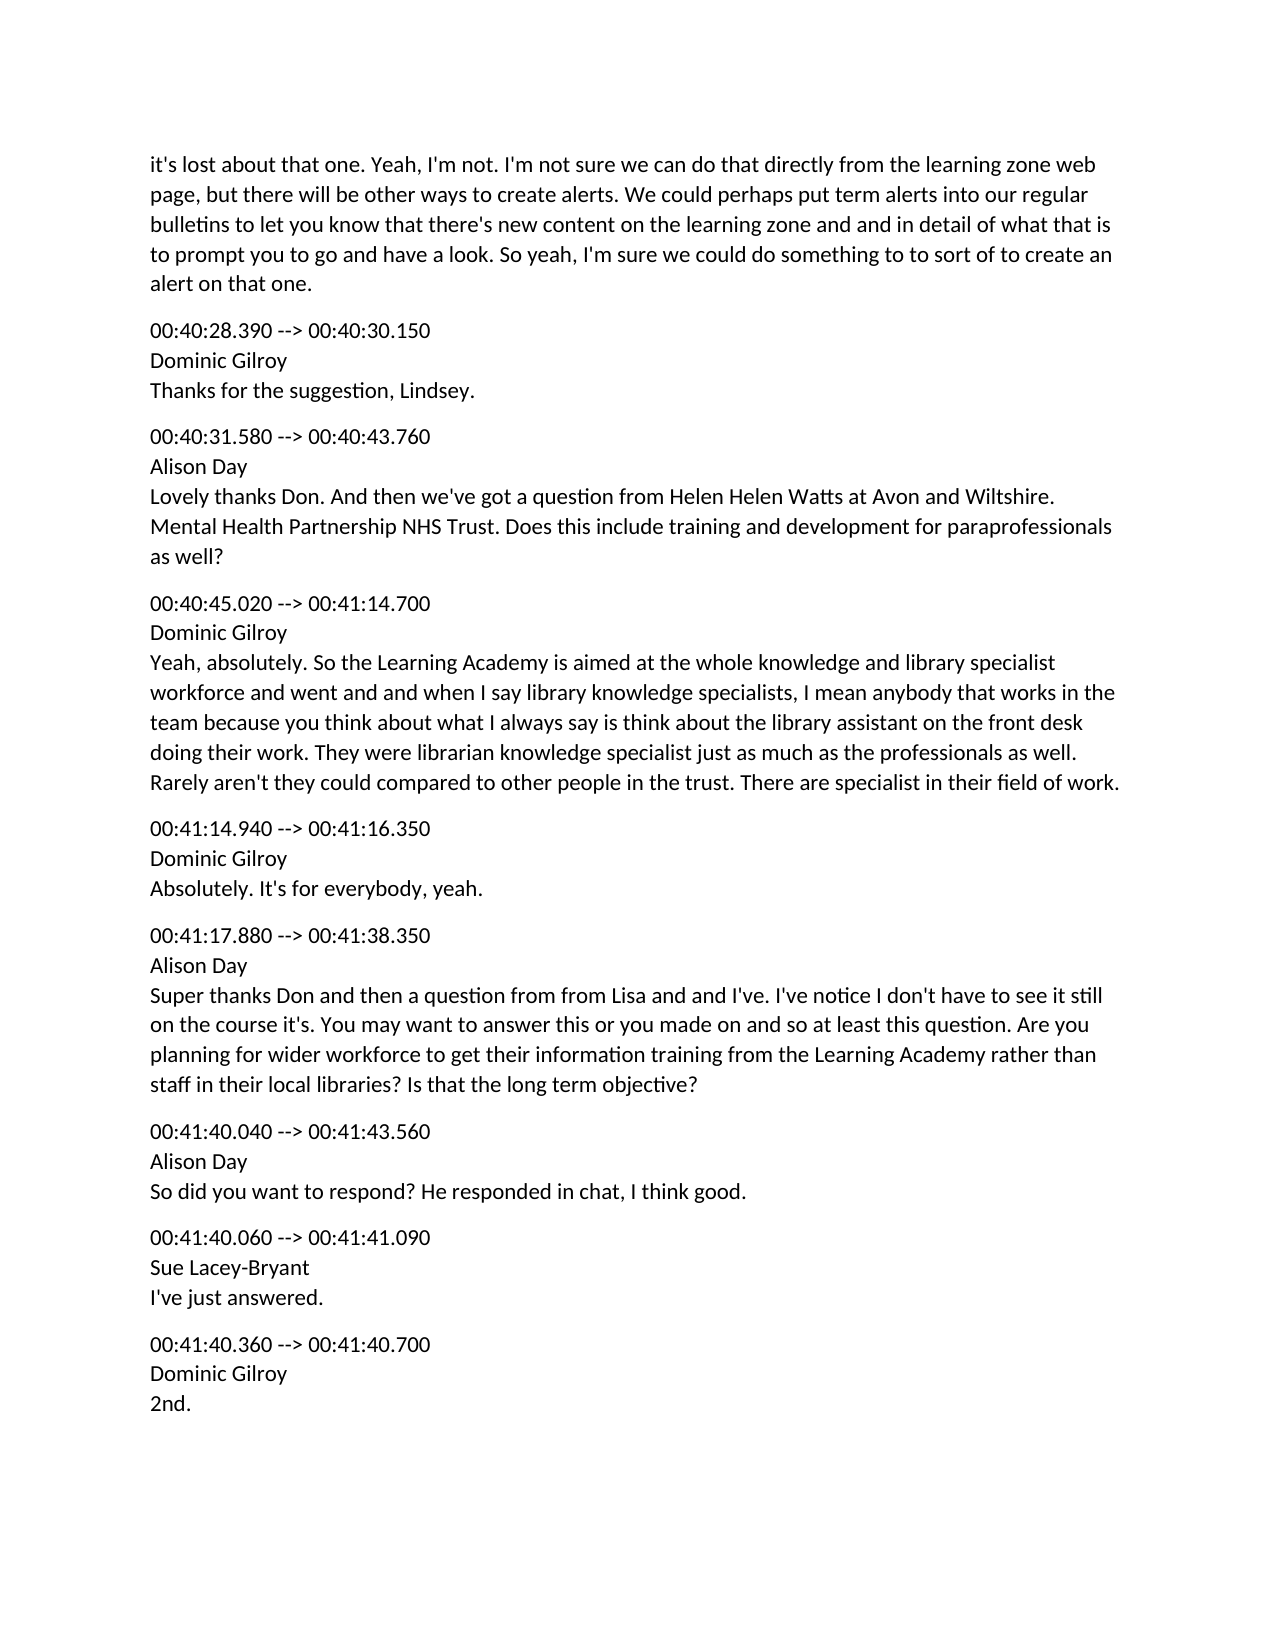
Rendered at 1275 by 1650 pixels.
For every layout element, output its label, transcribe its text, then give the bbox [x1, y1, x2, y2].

text 00:40:31.580 --> 00:40:43.760 Alison Day Lovely thanks Don. And then we've got a question from Helen Helen Watts at Avon and Wiltshire. Mental Health Partnership NHS Trust. Does this include training and development for paraprofessionals as well? [150, 422, 1125, 570]
text 00:40:45.020 --> 00:41:14.700 Dominic Gilroy Yeah, absolutely. So the Learning Academy is aimed at the whole knowledge and library specialist workforce and went and and when I say library knowledge specialists, I mean anybody that works in the team because you think about what I always say is think about the library assistant on the front desk doing their work. They were librarian knowledge specialist just as much as the professionals as well. Rarely aren't they could compared to other people in the trust. There are specialist in their field of work. [150, 589, 1125, 796]
text 00:40:28.390 --> 00:40:30.150 Dominic Gilroy Thanks for the suggestion, Lindsey. [150, 316, 1125, 404]
text 00:41:40.040 --> 00:41:43.560 Alison Day So did you want to respond? He responded in chat, I think good. [150, 1117, 1125, 1205]
text 00:41:14.940 --> 00:41:16.350 Dominic Gilroy Absolutely. It's for everybody, yeah. [150, 814, 1125, 902]
text 00:41:17.880 --> 00:41:38.350 Alison Day Super thanks Don and then a question from from Lisa and and I've. I've notice I don't have to see it still on the course it's. You may want to answer this or you made on and so at least this question. Are you planning for wider workforce to get their information training from the Learning Academy rather than staff in their local libraries? Is that the long term objective? [150, 921, 1125, 1098]
text 00:41:40.360 --> 00:41:40.700 Dominic Gilroy 2nd. [150, 1330, 1125, 1417]
text it's lost about that one. Yeah, I'm not. I'm not sure we can do that directly from the learning zone web page, but there will be other ways to create alerts. We could perhaps put term alerts into our regular bulletins to let you know that there's new content on the learning zone and and in detail of what that is to prompt you to go and have a look. So yeah, I'm sure we could do something to to sort of to create an alert on that one. [150, 150, 1125, 298]
text 00:41:40.060 --> 00:41:41.090 Sue Lacey-Bryant I've just answered. [150, 1223, 1125, 1311]
